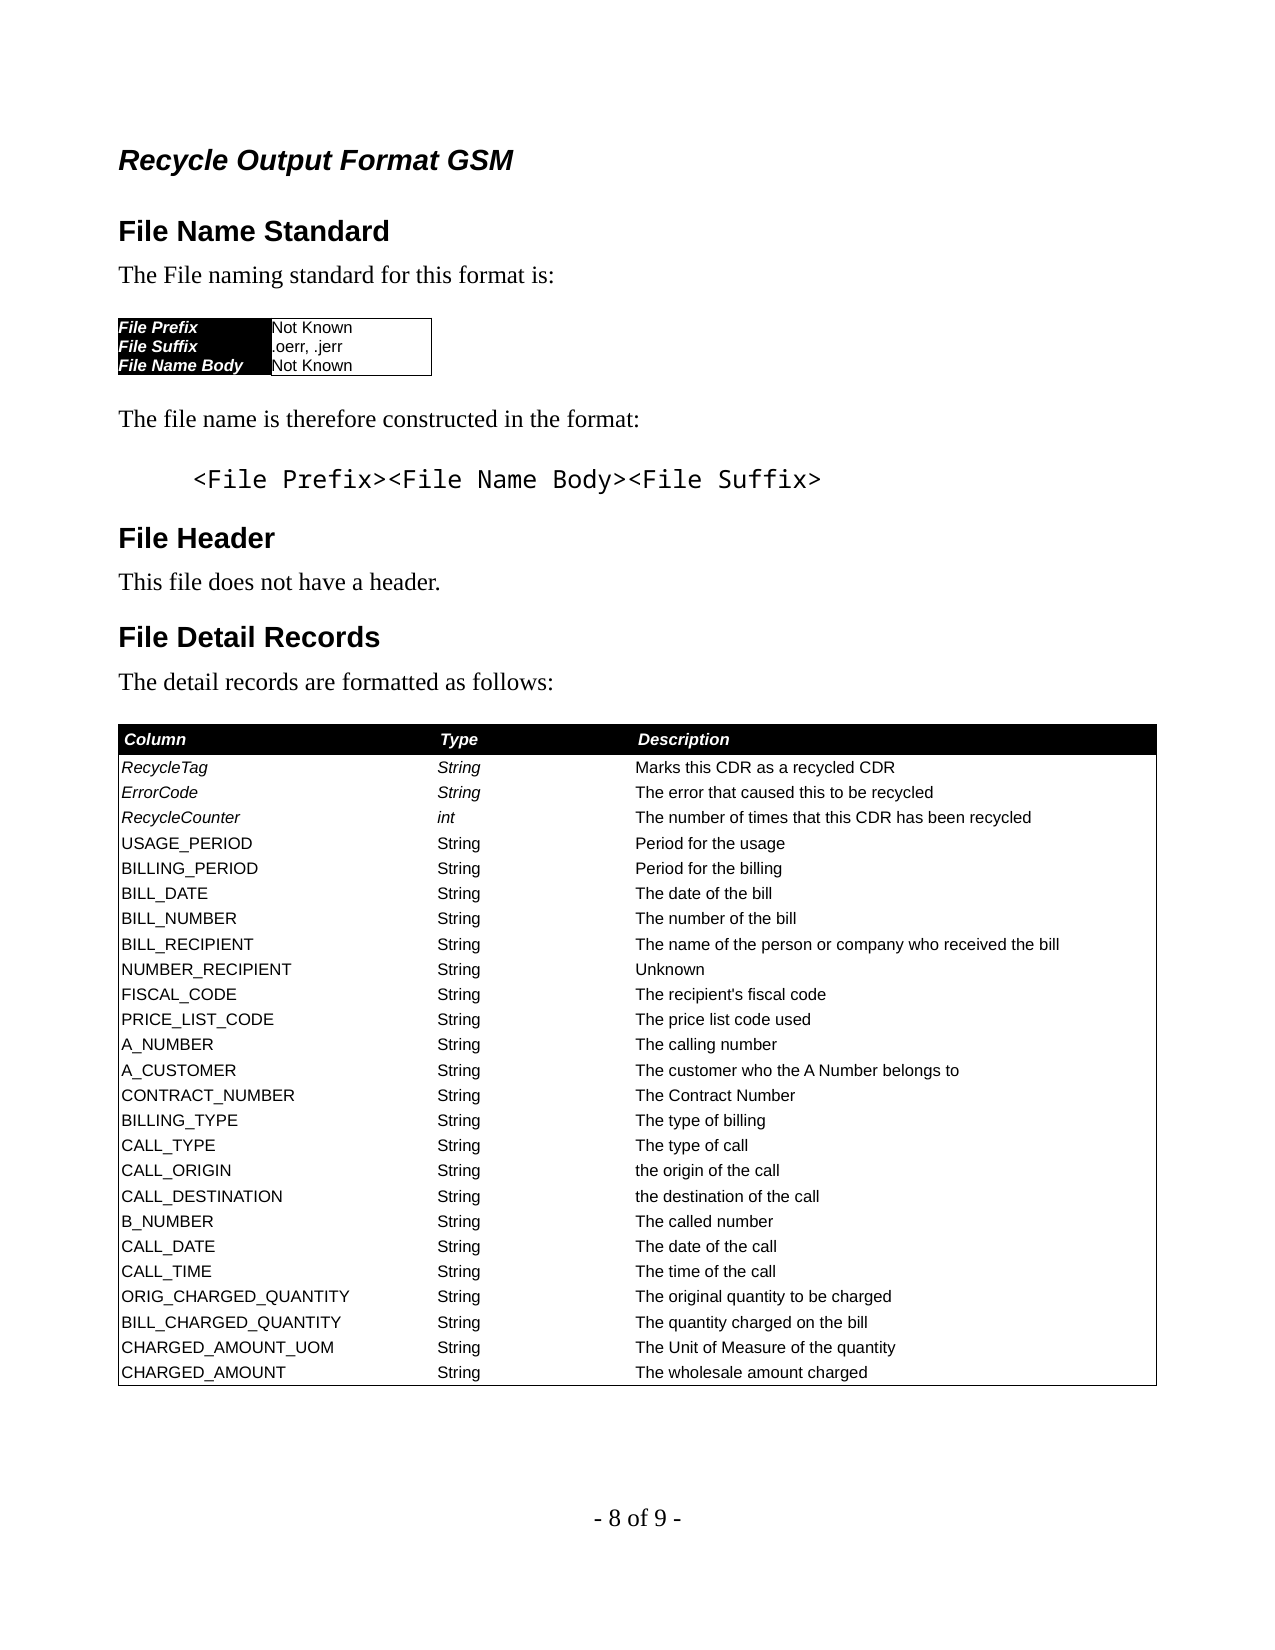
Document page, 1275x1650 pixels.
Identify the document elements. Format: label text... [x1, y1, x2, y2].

table_cell RecycleTag [119, 755, 434, 780]
table_cell Not Known [272, 356, 431, 375]
table_cell The wholesale amount charged [632, 1360, 1156, 1385]
table_cell String [434, 1209, 632, 1234]
table_cell The number of the bill [632, 906, 1156, 931]
table_cell The original quantity to be charged [632, 1284, 1156, 1309]
table_cell Marks this CDR as a recycled CDR [632, 755, 1156, 780]
table_cell BILLING_TYPE [119, 1108, 434, 1133]
subtitle File Detail Records [118, 621, 1157, 654]
table_cell String [434, 906, 632, 931]
subtitle File Name Standard [118, 214, 1157, 248]
table_cell Unknown [632, 956, 1156, 982]
text This file does not have a header. [118, 567, 1157, 596]
table_cell ORIG_CHARGED_QUANTITY [119, 1284, 434, 1309]
table_cell String [434, 1007, 632, 1032]
table_cell File Name Body [118, 356, 271, 375]
table_cell the origin of the call [632, 1158, 1156, 1183]
table_cell The name of the person or company who received the bill [632, 931, 1156, 956]
table_header File Prefix [118, 319, 271, 337]
table_cell The price list code used [632, 1007, 1156, 1032]
table_cell CHARGED_AMOUNT [119, 1360, 434, 1385]
table_cell int [434, 805, 632, 830]
table_cell NUMBER_RECIPIENT [119, 956, 434, 982]
table_cell The calling number [632, 1032, 1156, 1057]
text The file name is therefore constructed in the format: [118, 404, 1157, 433]
table_header Description [632, 725, 1156, 755]
table_cell B_NUMBER [119, 1209, 434, 1234]
table_cell String [434, 881, 632, 906]
table_header Type [434, 725, 632, 755]
table_cell String [434, 982, 632, 1007]
table_cell String [434, 1183, 632, 1208]
table_cell RecycleCounter [119, 805, 434, 830]
table_cell CALL_DATE [119, 1234, 434, 1259]
table_cell The Contract Number [632, 1083, 1156, 1108]
subtitle Recycle Output Format GSM [118, 143, 1157, 177]
table_cell A_CUSTOMER [119, 1057, 434, 1082]
text <File Prefix><File Name Body><File Suffix> [118, 462, 1157, 496]
table_cell The Unit of Measure of the quantity [632, 1335, 1156, 1360]
table_cell String [434, 1259, 632, 1284]
table_cell CALL_TYPE [119, 1133, 434, 1158]
table_cell The error that caused this to be recycled [632, 780, 1156, 805]
table_cell BILL_DATE [119, 881, 434, 906]
table_header Not Known [272, 319, 431, 337]
table_cell The time of the call [632, 1259, 1156, 1284]
table_cell A_NUMBER [119, 1032, 434, 1057]
table_cell .oerr, .jerr [272, 337, 431, 356]
table_cell BILL_RECIPIENT [119, 931, 434, 956]
table_cell BILL_CHARGED_QUANTITY [119, 1309, 434, 1334]
table_cell String [434, 931, 632, 956]
table_cell CALL_ORIGIN [119, 1158, 434, 1183]
table_cell The type of call [632, 1133, 1156, 1158]
table_cell String [434, 1133, 632, 1158]
table_cell The date of the bill [632, 881, 1156, 906]
table_cell the destination of the call [632, 1183, 1156, 1208]
table_cell Period for the usage [632, 830, 1156, 856]
table_cell String [434, 856, 632, 881]
table_cell FISCAL_CODE [119, 982, 434, 1007]
table_cell The type of billing [632, 1108, 1156, 1133]
table_cell The quantity charged on the bill [632, 1309, 1156, 1334]
table_cell String [434, 1309, 632, 1334]
table_cell String [434, 1108, 632, 1133]
table_cell CONTRACT_NUMBER [119, 1083, 434, 1108]
text The detail records are formatted as follows: [118, 667, 1157, 695]
table_cell String [434, 1057, 632, 1082]
table_cell String [434, 956, 632, 982]
table_cell CALL_TIME [119, 1259, 434, 1284]
table_cell String [434, 1234, 632, 1259]
table_cell CALL_DESTINATION [119, 1183, 434, 1208]
table_cell String [434, 1360, 632, 1385]
table_cell String [434, 830, 632, 856]
table_header Column [119, 725, 434, 755]
table_cell File Suffix [118, 337, 271, 356]
table_cell BILL_NUMBER [119, 906, 434, 931]
table_cell The called number [632, 1209, 1156, 1234]
table_cell Period for the billing [632, 856, 1156, 881]
table_cell BILLING_PERIOD [119, 856, 434, 881]
text The File naming standard for this format is: [118, 260, 1157, 289]
table_cell CHARGED_AMOUNT_UOM [119, 1335, 434, 1360]
table_cell ErrorCode [119, 780, 434, 805]
table_cell The recipient's fiscal code [632, 982, 1156, 1007]
table_cell String [434, 1032, 632, 1057]
table_cell String [434, 755, 632, 780]
table_cell The customer who the A Number belongs to [632, 1057, 1156, 1082]
table_cell USAGE_PERIOD [119, 830, 434, 856]
table_cell String [434, 1335, 632, 1360]
table_cell String [434, 780, 632, 805]
table_cell The date of the call [632, 1234, 1156, 1259]
table_cell String [434, 1158, 632, 1183]
table_cell String [434, 1083, 632, 1108]
subtitle File Header [118, 521, 1157, 554]
table_cell PRICE_LIST_CODE [119, 1007, 434, 1032]
table_cell The number of times that this CDR has been recycled [632, 805, 1156, 830]
table_cell String [434, 1284, 632, 1309]
